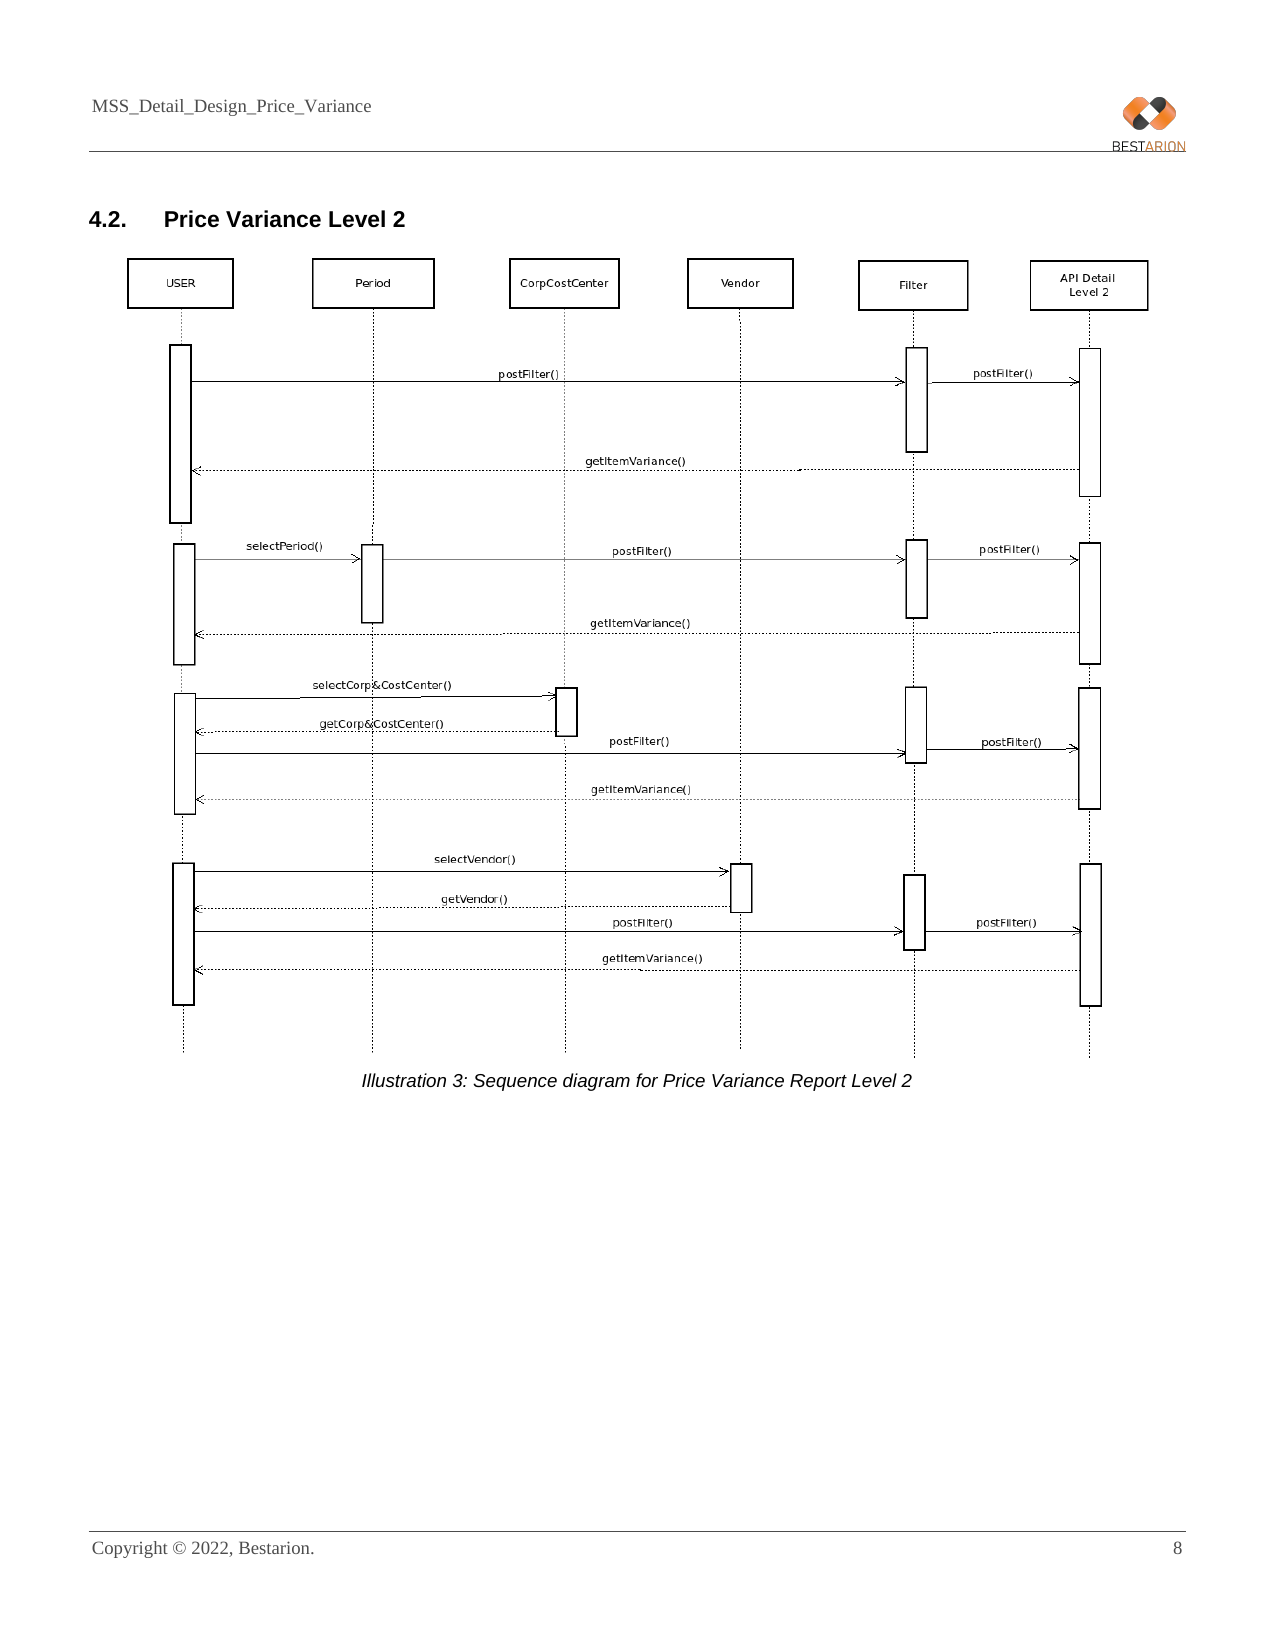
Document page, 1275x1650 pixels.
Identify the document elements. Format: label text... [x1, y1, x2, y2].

picture [126, 257, 1149, 1060]
text Illustration 3: Sequence diagram for Price Variance Report Level 2 [126, 1060, 1149, 1091]
subtitle Price Variance Level 2 [88, 206, 1186, 232]
picture [1111, 88, 1187, 164]
